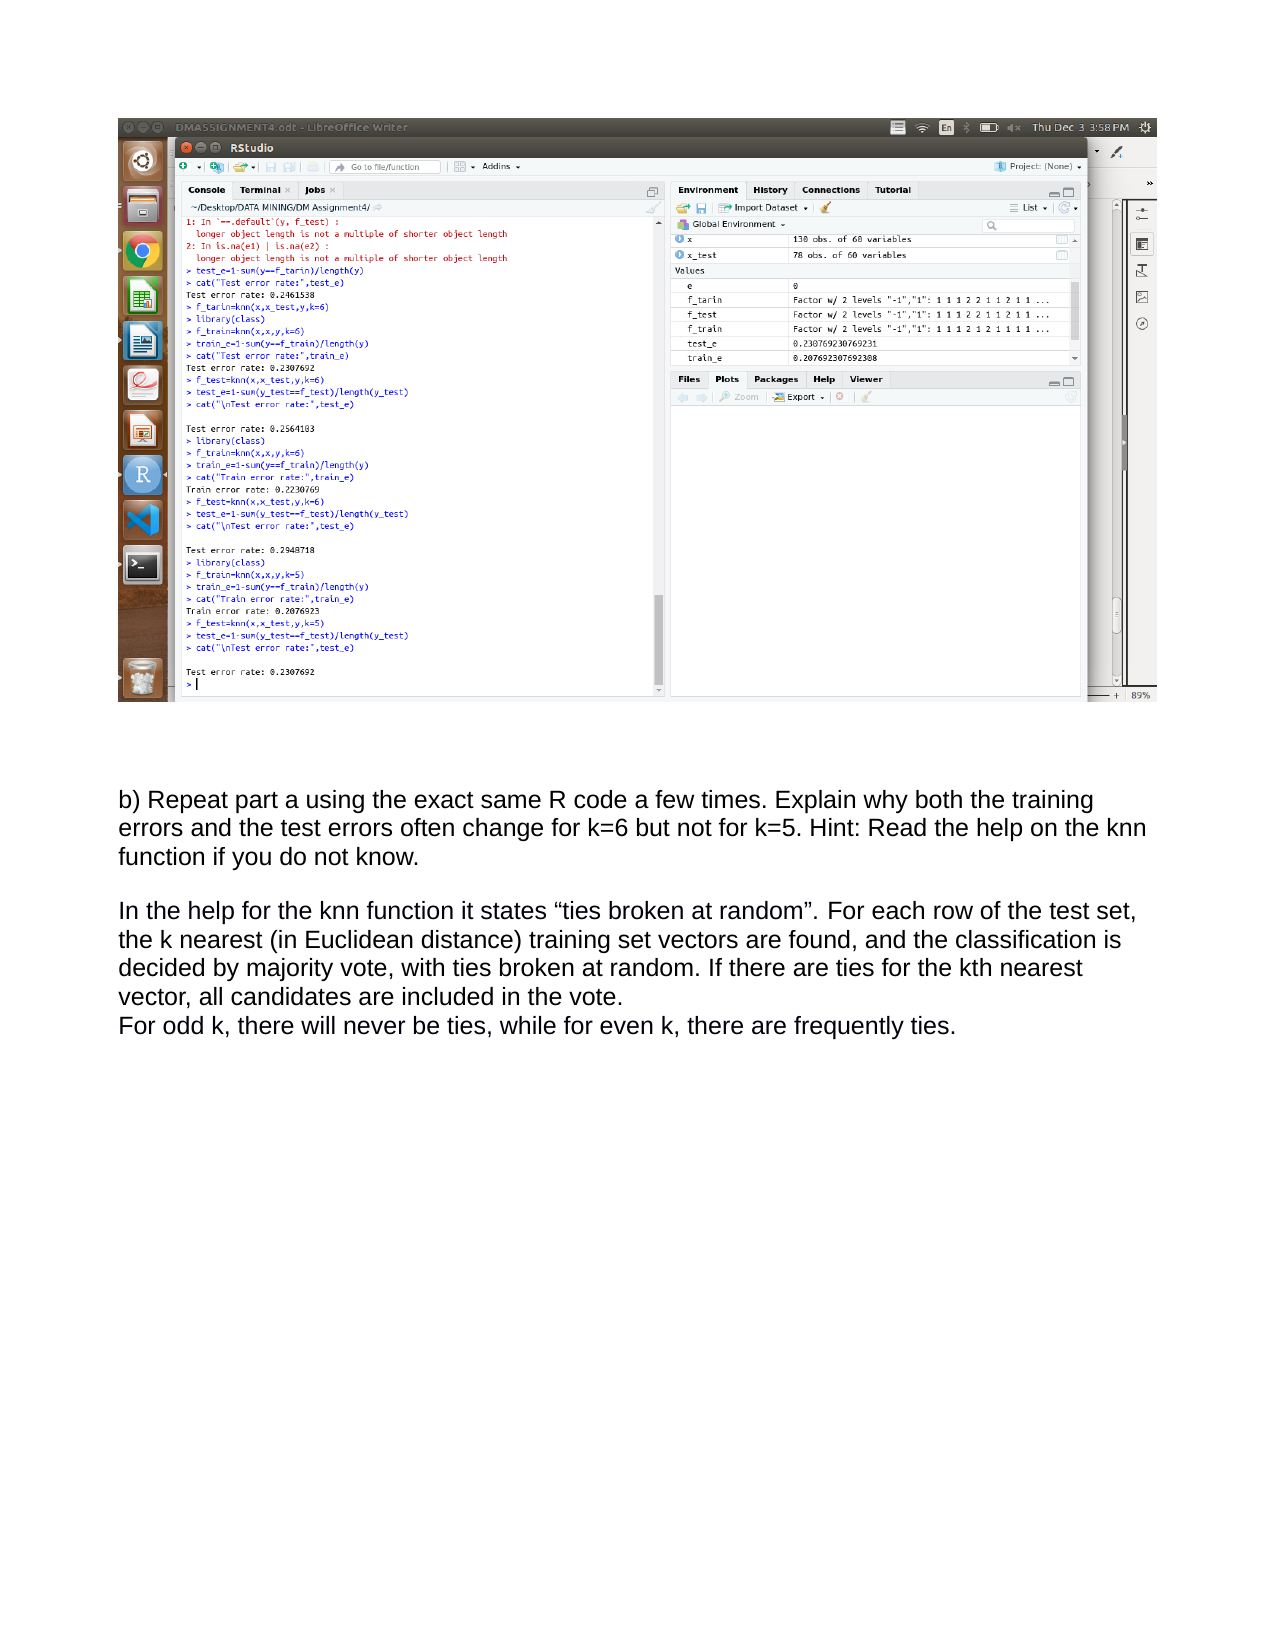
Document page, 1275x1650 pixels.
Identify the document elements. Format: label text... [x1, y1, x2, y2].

picture [118, 118, 1157, 702]
text In the help for the knn function it states “ties broken at random”. For each row of the test set, the k nearest (in Euclidean distance) training set vectors are found, and the classification is decided by majority vote, with ties broken at random. If there are ties for the kth nearest vector, all candidates are included in the vote. [118, 896, 1157, 1011]
text b) Repeat part a using the exact same R code a few times. Explain why both the training errors and the test errors often change for k=6 but not for k=5. Hint: Read the help on the knn function if you do not know. [118, 756, 1157, 871]
text For odd k, there will never be ties, while for even k, there are frequently ties. [118, 1011, 1157, 1039]
